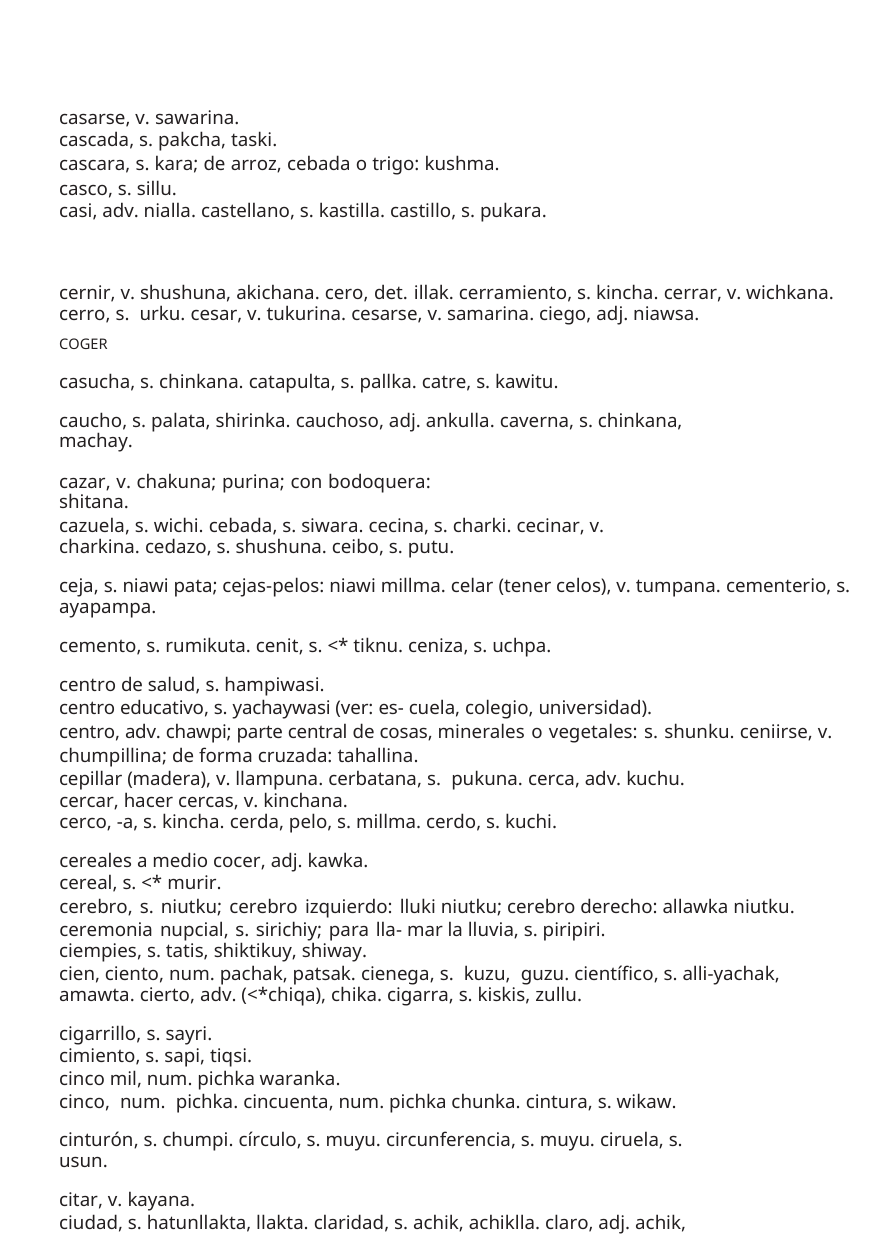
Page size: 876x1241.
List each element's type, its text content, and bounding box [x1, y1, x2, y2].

text cereales a medio cocer, adj. kawka. [59, 850, 856, 871]
text cerco, -a, s. kincha. cerda, pelo, s. millma. cerdo, s. kuchi. [59, 811, 696, 833]
text cinco mil, num. pichka waranka. [59, 1067, 856, 1090]
text cernir, v. shushuna, akichana. cero, det. illak. cerramiento, s. kincha. cerrar, v. wichkana. [59, 282, 856, 303]
text centro educativo, s. yachaywasi (ver: es- cuela, colegio, universidad). [59, 696, 857, 720]
text cigarrillo, s. sayri. [59, 1023, 856, 1045]
text centro de salud, s. hampiwasi. [59, 674, 856, 696]
text COGER [59, 334, 856, 354]
text cien, ciento, num. pachak, patsak. cienega, s. kuzu, guzu. científico, s. alli-yachak, amawta. cierto, adv. (<*chiqa), chika. cigarra, s. kiskis, zullu. [59, 963, 787, 1006]
text cercar, hacer cercas, v. kinchana. [59, 790, 856, 811]
text ciempies, s. tatis, shiktikuy, shiway. [59, 942, 856, 962]
text caucho, s. palata, shirinka. cauchoso, adj. ankulla. caverna, s. chinkana, machay. [59, 410, 758, 453]
text cascara, s. kara; de arroz, cebada o trigo: kushma. [59, 151, 856, 176]
text ciudad, s. hatunllakta, llakta. claridad, s. achik, achiklla. claro, adj. achik, [59, 1212, 724, 1234]
text cinco, num. pichka. cincuenta, num. pichka chunka. cintura, s. wikaw. [59, 1091, 759, 1112]
text casco, s. sillu. [59, 176, 856, 200]
text cepillar (madera), v. llampuna. cerbatana, s. pukuna. cerca, adv. kuchu. [59, 768, 759, 790]
text cemento, s. rumikuta. cenit, s. <* tiknu. ceniza, s. uchpa. [59, 636, 689, 657]
text casi, adv. nialla. castellano, s. kastilla. castillo, s. pukara. [59, 200, 692, 222]
text cimiento, s. sapi, tiqsi. [59, 1045, 856, 1067]
text cascada, s. pakcha, taski. [59, 129, 856, 151]
text cazuela, s. wichi. cebada, s. siwara. cecina, s. charki. cecinar, v. charkina. cedazo, s. shushuna. ceibo, s. putu. [59, 515, 680, 558]
text cereal, s. <* murir. [59, 871, 856, 894]
text ceja, s. niawi pata; cejas-pelos: niawi millma. celar (tener celos), v. tumpana. cementerio, s. ayapampa. [59, 575, 857, 619]
text citar, v. kayana. [59, 1189, 856, 1211]
text cinturón, s. chumpi. círculo, s. muyu. circunferencia, s. muyu. ciruela, s. usun. [59, 1129, 705, 1173]
text cazar, v. chakuna; purina; con bodoquera: [59, 470, 856, 493]
text casarse, v. sawarina. [59, 104, 856, 129]
text casucha, s. chinkana. catapulta, s. pallka. catre, s. kawitu. [59, 371, 687, 393]
text centro, adv. chawpi; parte central de cosas, minerales o vegetales: s. shunku. ceniirse, v. chumpillina; de forma cruzada: tahallina. [59, 720, 856, 768]
text cerro, s. urku. cesar, v. tukurina. cesarse, v. samarina. ciego, adj. niawsa. [59, 303, 788, 325]
text shitana. [59, 493, 856, 513]
text cerebro, s. niutku; cerebro izquierdo: lluki niutku; cerebro derecho: allawka niutku. ceremonia nupcial, s. sirichiy; para lla- mar la lluvia, s. piripiri. [59, 894, 857, 942]
